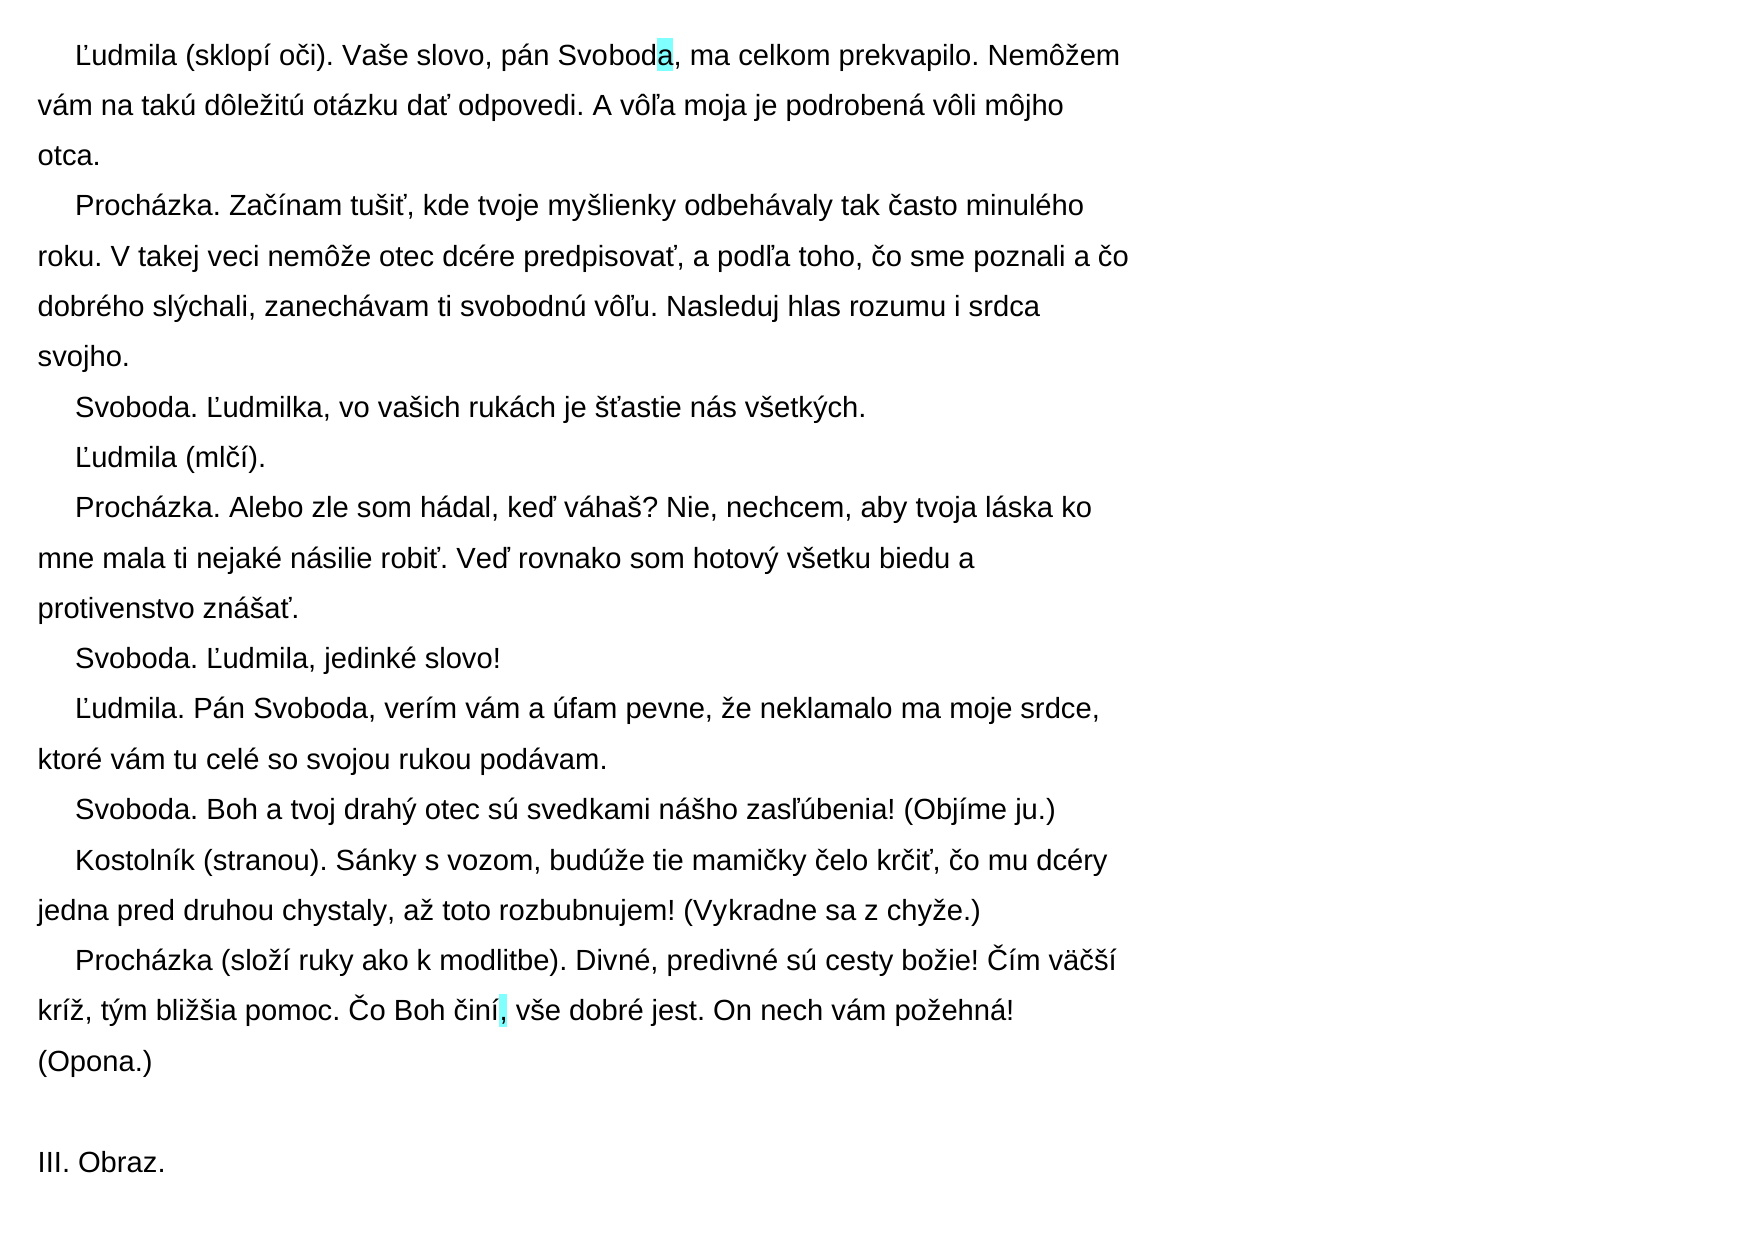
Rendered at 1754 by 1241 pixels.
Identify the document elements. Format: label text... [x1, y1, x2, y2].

text Svoboda. Ľudmila, jedinké slovo! [37, 641, 1130, 675]
text Ľudmila (sklopí oči). Vaše slovo, pán Svoboda, ma celkom prekvapilo. Nemôžem vám na takú dôležitú otázku dať odpovedi. A vôľa moja je podrobená vôli môjho otca. [37, 37, 1130, 172]
text (Opona.) [37, 1044, 1130, 1077]
text Kostolník (stranou). Sánky s vozom, budúže tie mamičky čelo krčiť, čo mu dcéry jedna pred druhou chystaly, až toto rozbubnujem! (Vy­kradne sa z chyže.) [37, 842, 1130, 926]
text Ľudmila (mlčí). [37, 440, 1130, 473]
text Svoboda. Ľudmilka, vo vašich rukách je šťastie nás všetkých. [37, 390, 1130, 423]
subtitle III. Obraz. [37, 1145, 1130, 1179]
text Procházka. Začínam tušiť, kde tvoje my­šlienky odbehávaly tak často minulého roku. V takej veci nemôže otec dcére predpisovať, a podľa toho, čo sme poznali a čo dobrého slýchali, zanechávam ti svobodnú vôľu. Nasleduj hlas rozumu i srdca svojho. [37, 188, 1130, 373]
text Procházka. Alebo zle som hádal, keď váhaš? Nie, nechcem, aby tvoja láska ko mne mala ti nejaké násilie robiť. Veď rovnako som hotový všetku biedu a protivenstvo znášať. [37, 490, 1130, 624]
text Ľudmila. Pán Svoboda, verím vám a úfam pevne, že neklamalo ma moje srdce, ktoré vám tu celé so svojou rukou podávam. [37, 692, 1130, 775]
text Procházka (složí ruky ako k modlitbe). Div­né, predivné sú cesty božie! Čím väčší kríž, tým bližšia pomoc. Čo Boh činí, vše dobré jest. On nech vám požehná! [37, 943, 1130, 1027]
text Svoboda. Boh a tvoj drahý otec sú sved­kami nášho zasľúbenia! (Objíme ju.) [37, 792, 1130, 826]
